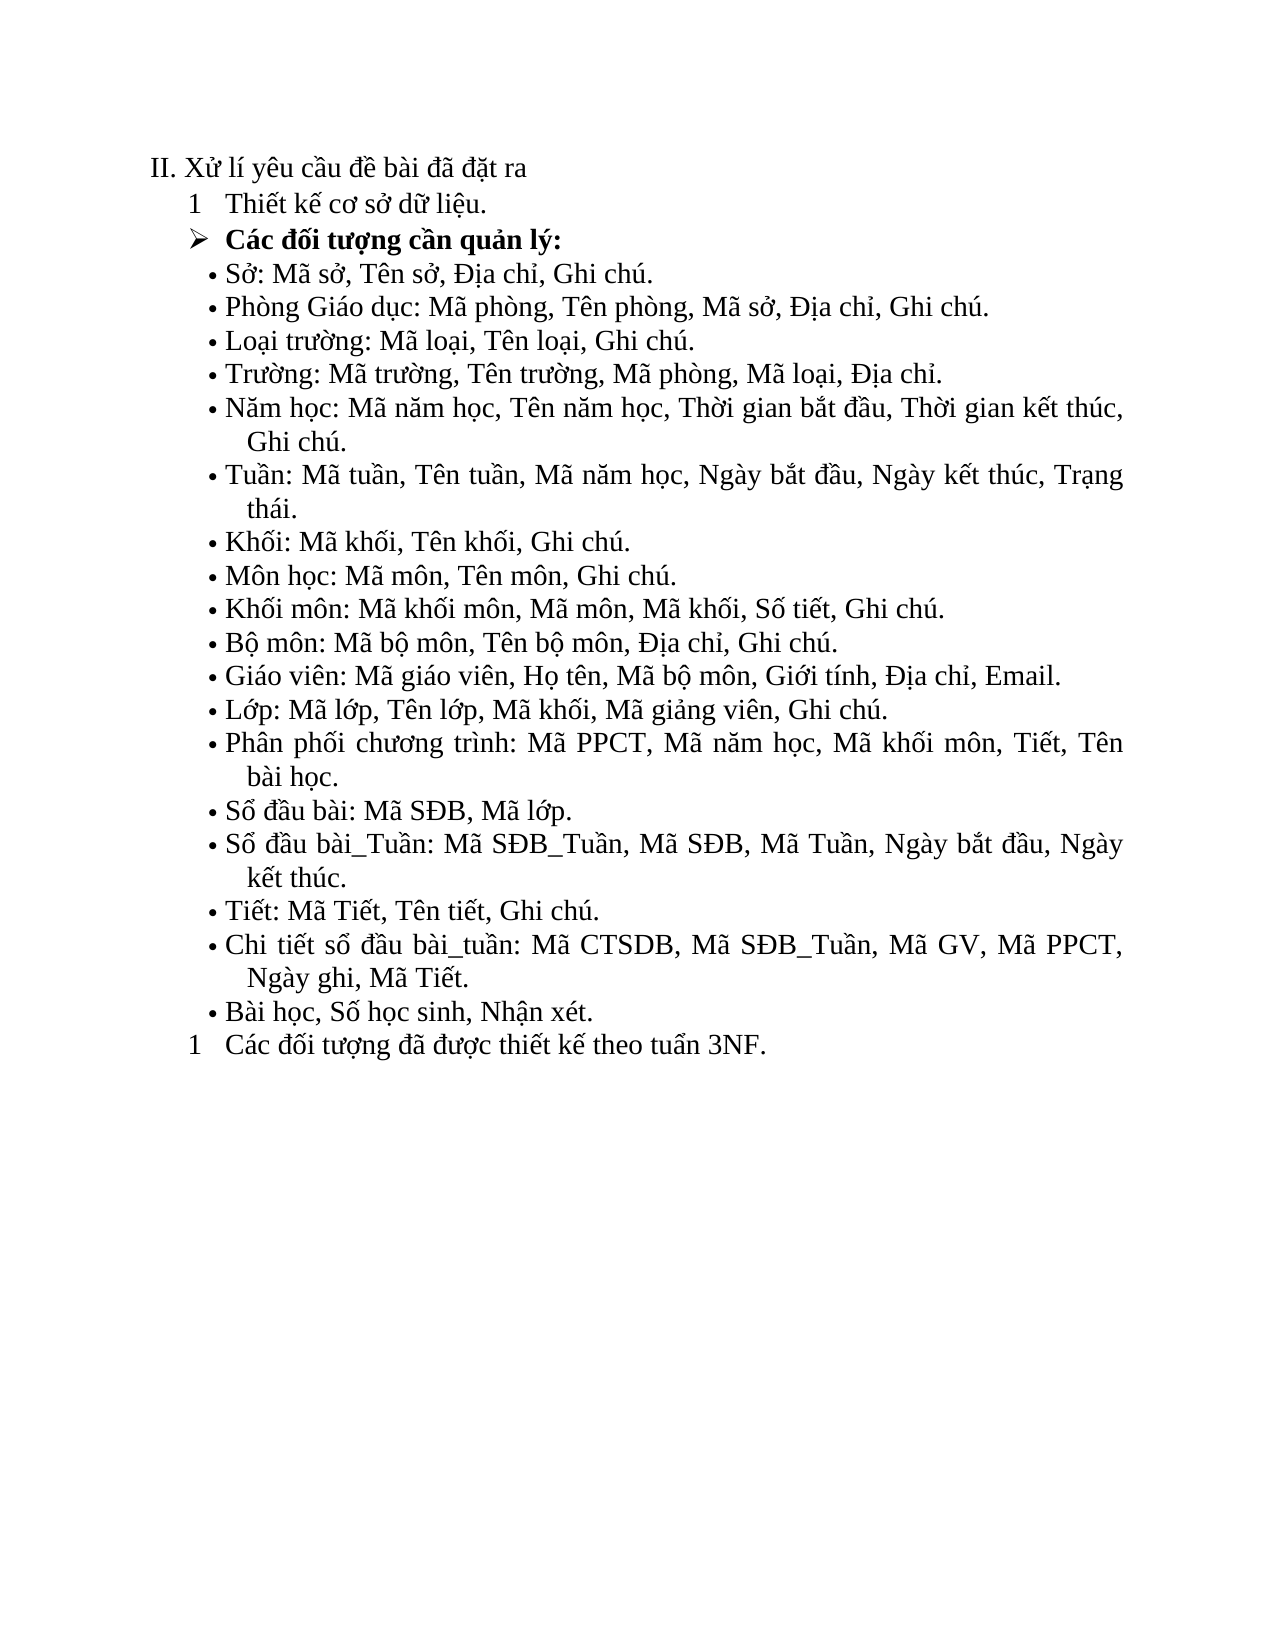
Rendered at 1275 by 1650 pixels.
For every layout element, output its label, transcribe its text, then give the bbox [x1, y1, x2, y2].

list Loại trường: Mã loại, Tên loại, Ghi chú. [209, 323, 1125, 357]
list Chi tiết sổ đầu bài_tuần: Mã CTSDB, Mã SĐB_Tuần, Mã GV, Mã PPCT, Ngày ghi, Mã Tiết. [209, 927, 1125, 994]
text II. Xử lí yêu cầu đề bài đã đặt ra [150, 150, 1125, 183]
list Khối: Mã khối, Tên khối, Ghi chú. [209, 524, 1125, 558]
list Sổ đầu bài: Mã SĐB, Mã lớp. [209, 793, 1125, 826]
list Giáo viên: Mã giáo viên, Họ tên, Mã bộ môn, Giới tính, Địa chỉ, Email. [209, 658, 1125, 692]
list Thiết kế cơ sở dữ liệu. [187, 186, 1125, 220]
list Trường: Mã trường, Tên trường, Mã phòng, Mã loại, Địa chỉ. [209, 357, 1125, 390]
list Năm học: Mã năm học, Tên năm học, Thời gian bắt đầu, Thời gian kết thúc, Ghi chú. [209, 390, 1125, 457]
list Phòng Giáo dục: Mã phòng, Tên phòng, Mã sở, Địa chỉ, Ghi chú. [209, 289, 1125, 323]
list Phân phối chương trình: Mã PPCT, Mã năm học, Mã khối môn, Tiết, Tên bài học. [209, 726, 1125, 793]
list Lớp: Mã lớp, Tên lớp, Mã khối, Mã giảng viên, Ghi chú. [209, 692, 1125, 726]
list Các đối tượng đã được thiết kế theo tuẩn 3NF. [187, 1027, 1125, 1061]
list Bài học, Số học sinh, Nhận xét. [209, 994, 1125, 1027]
list Các đối tượng cần quản lý: [187, 222, 1125, 256]
list Khối môn: Mã khối môn, Mã môn, Mã khối, Số tiết, Ghi chú. [209, 591, 1125, 625]
list Bộ môn: Mã bộ môn, Tên bộ môn, Địa chỉ, Ghi chú. [209, 625, 1125, 658]
list Sở: Mã sở, Tên sở, Địa chỉ, Ghi chú. [209, 256, 1125, 289]
list Sổ đầu bài_Tuần: Mã SĐB_Tuần, Mã SĐB, Mã Tuần, Ngày bắt đầu, Ngày kết thúc. [209, 826, 1125, 893]
list Tiết: Mã Tiết, Tên tiết, Ghi chú. [209, 893, 1125, 927]
list Tuần: Mã tuần, Tên tuần, Mã năm học, Ngày bắt đầu, Ngày kết thúc, Trạng thái. [209, 457, 1125, 524]
list Môn học: Mã môn, Tên môn, Ghi chú. [209, 558, 1125, 591]
